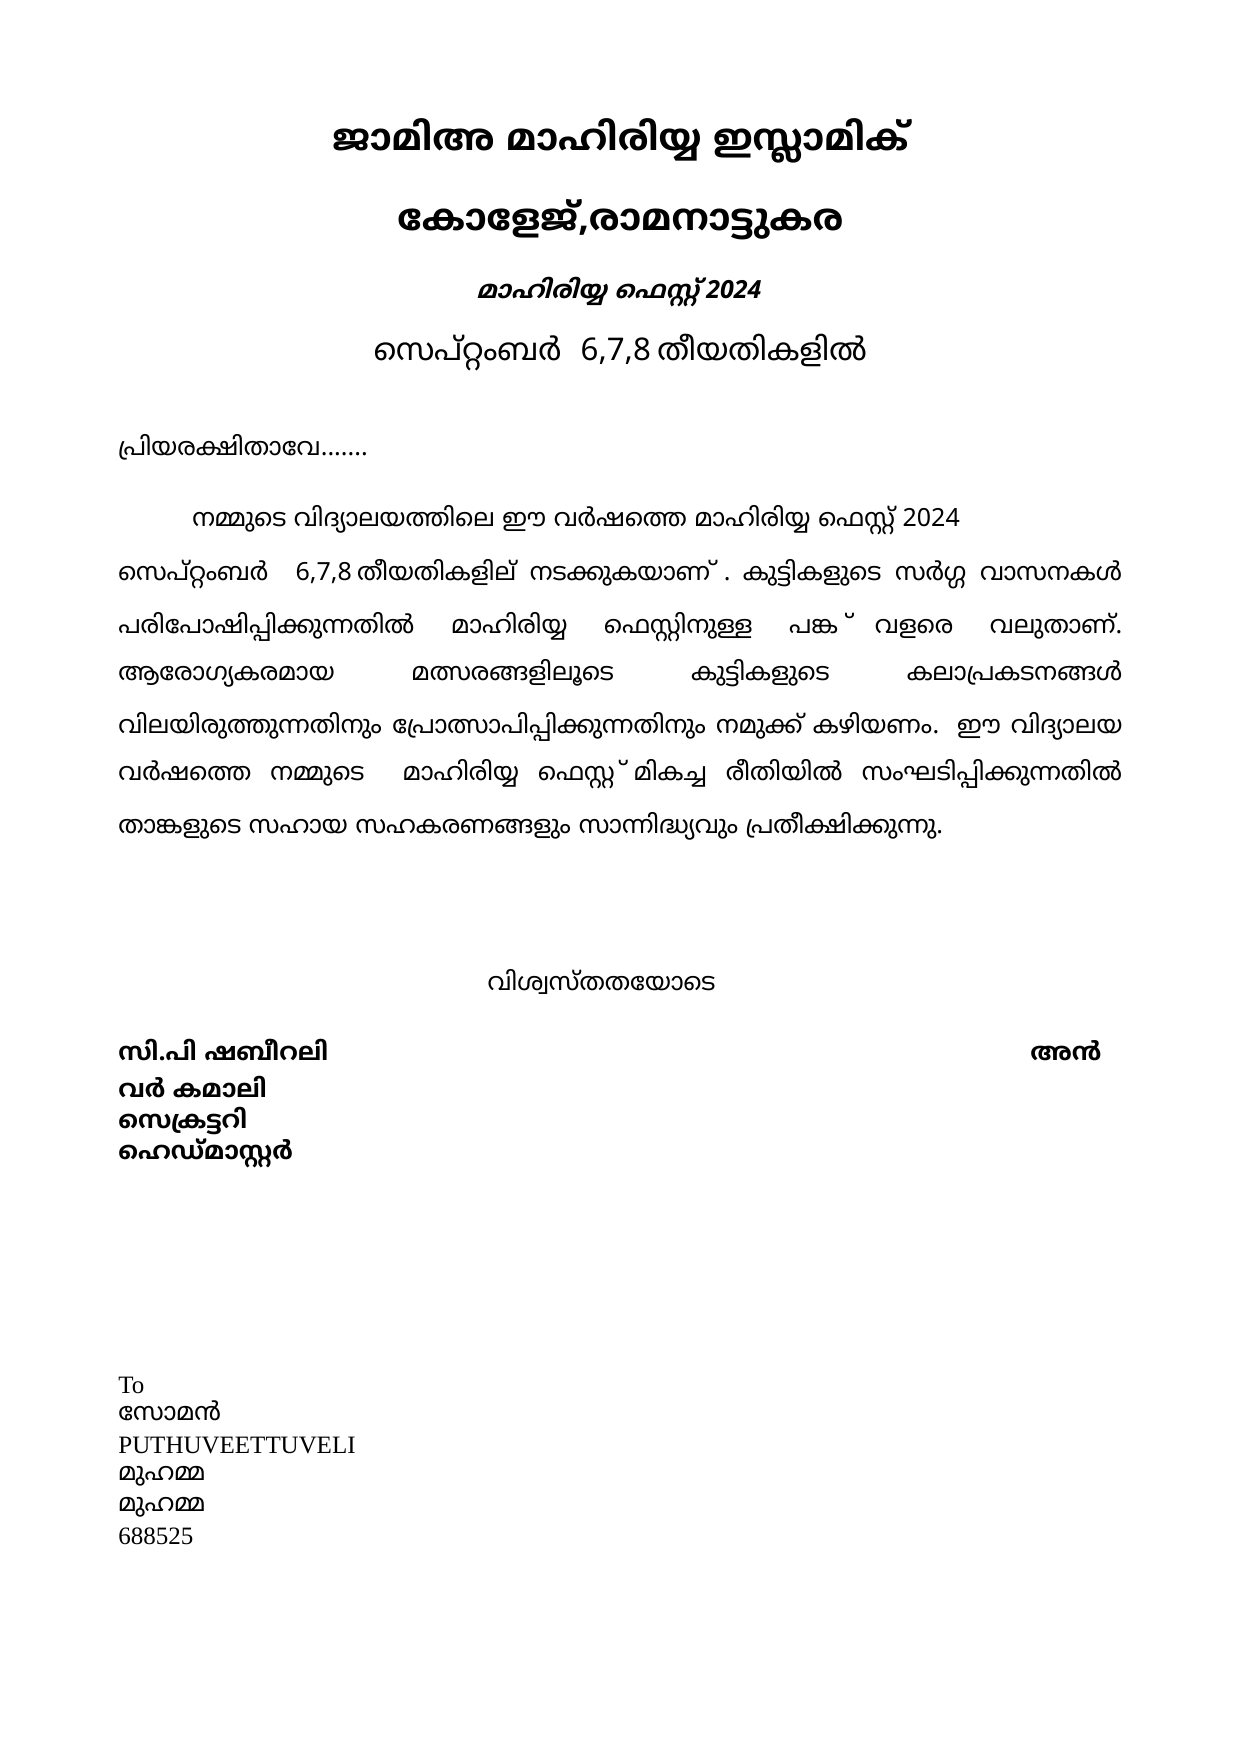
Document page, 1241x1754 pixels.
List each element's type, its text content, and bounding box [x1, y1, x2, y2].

text ‌‌ [118, 896, 1122, 929]
text നമ്മുടെ വിദ്യാലയത്തിലെ ഈ വര്‍ഷത്തെ മാഹിരിയ്യ ഫെസ്റ്റ് 2024 [118, 499, 1122, 536]
text സെപ്റ്റംബര്‍ 6,7,8തീയതികളില്‍‍ നടക്കുകയാണ് . കുട്ടികളുടെ സര്‍ഗ്ഗ വാസനകള്‍ പരിപോഷിപ്പിക്കുന്നതില്‍ മാഹിരിയ്യ ഫെസ്റ്റിനുള്ള പങ്ക് വളരെ വലുതാണ്. ആരോഗ്യകരമായ മത്സരങ്ങളിലൂടെ കുട്ടികളുടെ കലാപ്രകടനങ്ങള്‍ വിലയിരുത്തുന്നതിനും പ്രോത്സാപിപ്പിക്കുന്നതിനും നമുക്ക് കഴിയണം. ഈ വിദ്യാലയ വര്‍ഷത്തെ നമ്മുടെ മാഹിരിയ്യ ഫെസ്റ്റ് മികച്ച രീതിയില്‍ സംഘടിപ്പിക്കുന്നതില്‍ താങ്കളുടെ സഹായ സഹകരണങ്ങളും സാന്നിദ്ധ്യവും പ്രതീക്ഷിക്കുന്നു. [118, 554, 1122, 843]
text ജാമിഅ മാഹിരിയ്യ ഇസ്ലാമിക് കോളേജ്,രാമനാട്ടുകര [118, 118, 1122, 245]
text To [118, 1370, 1122, 1399]
text 688525 [118, 1521, 1122, 1550]
text പ്രിയരക്ഷിതാവേ....... [118, 429, 1122, 465]
text സെപ്റ്റംബര്‍ 6,7,8തീയതികളില്‍ [118, 327, 1122, 372]
text മാഹിരിയ്യ ഫെസ്റ്റ് 2024 [118, 272, 1122, 308]
text സെക്രട്ടറി ഹെഡ്‌മാസ്റ്റര്‍ [118, 1107, 1122, 1169]
text മുഹമ്മ [118, 1459, 1122, 1490]
text വിശ്വസ്തതയോടെ [118, 964, 1122, 1000]
text മുഹമ്മ [118, 1490, 1122, 1521]
text സി.പി ഷബീറലി‍ അന്‍വ‍‍ര്‍ കമാലി ‍ [118, 1034, 1122, 1107]
text PUTHUVEETTUVELI [118, 1430, 1122, 1459]
text സോമൻ [118, 1399, 1122, 1430]
